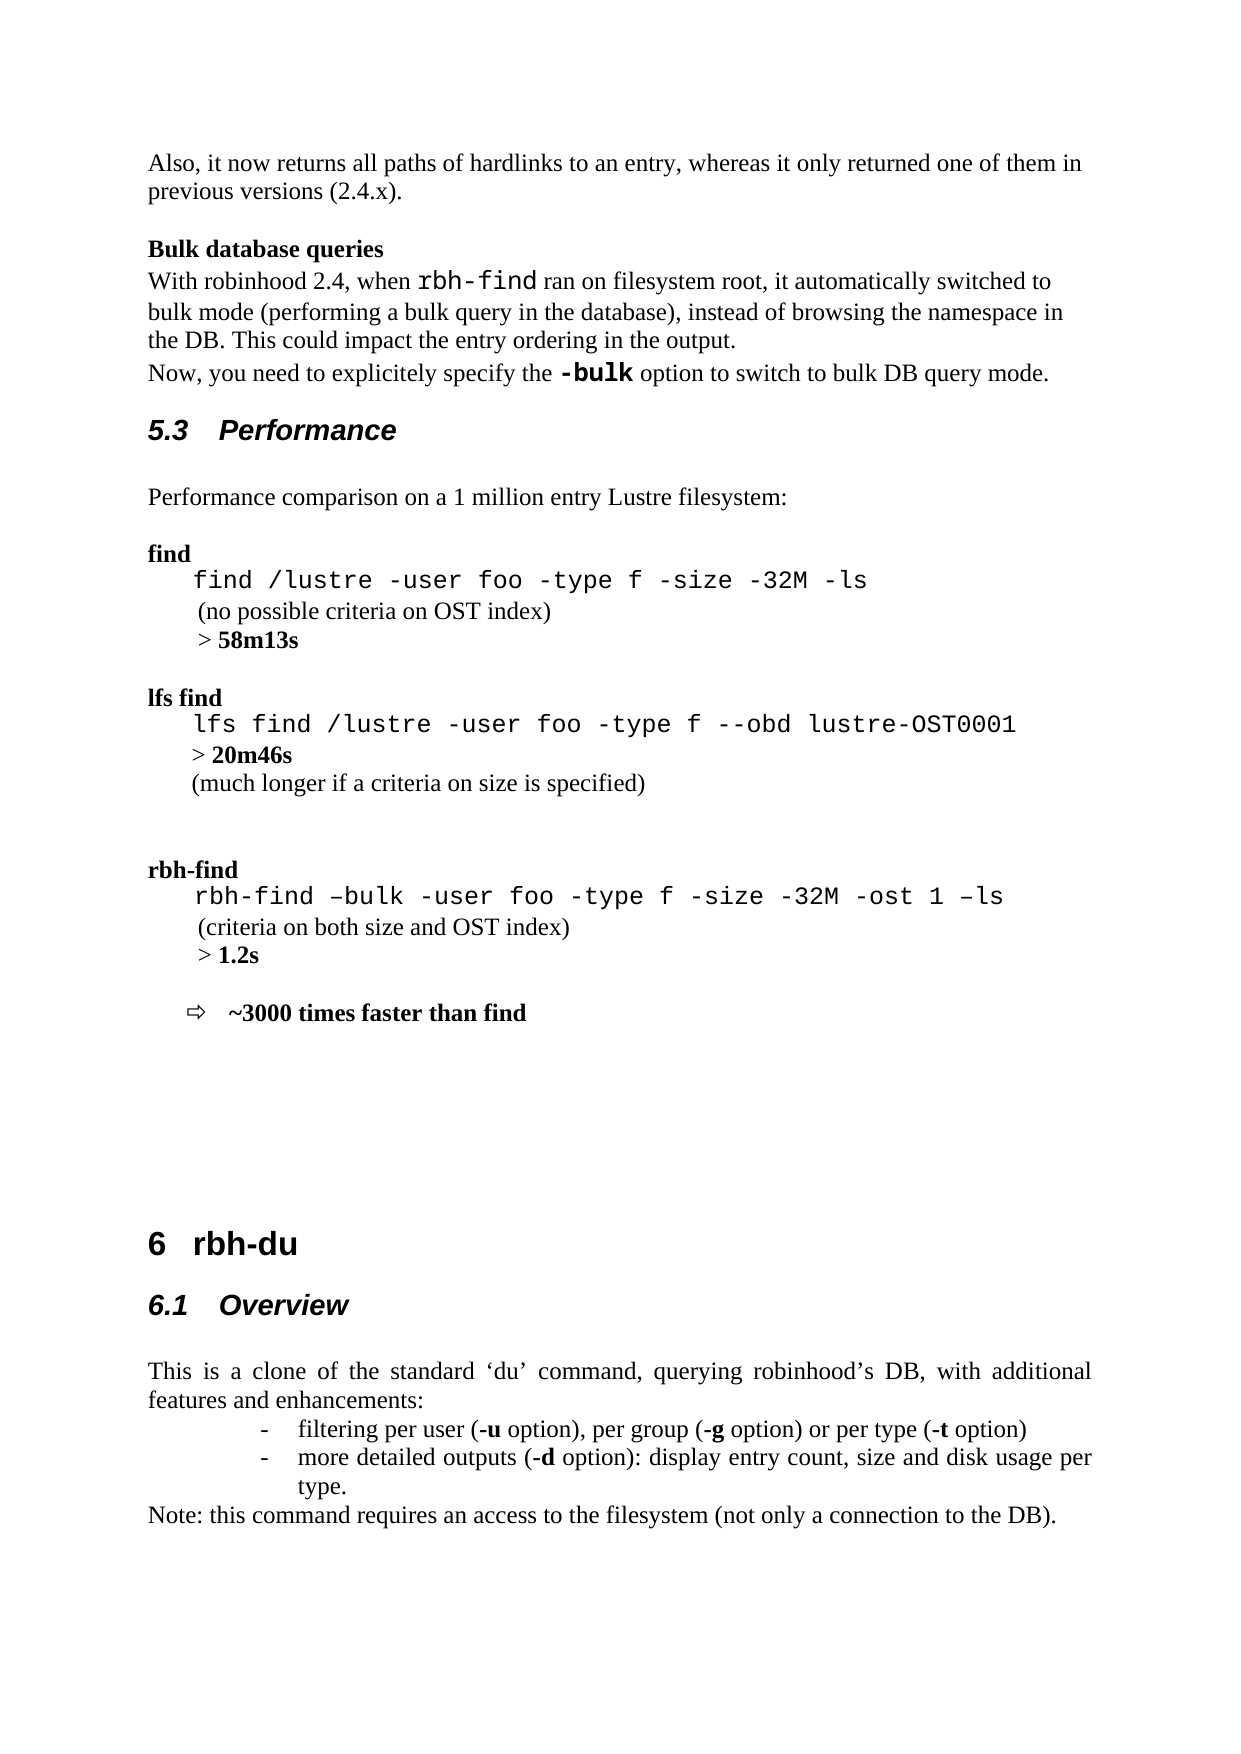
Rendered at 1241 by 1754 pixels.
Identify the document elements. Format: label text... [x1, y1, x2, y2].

text rbh-find [148, 855, 1093, 883]
text find /lustre -user foo -type f -size -32M -ls [148, 568, 1093, 596]
text Also, it now returns all paths of hardlinks to an entry, whereas it only returned one of them in previous versions (2.4.x). [148, 148, 1093, 205]
text > 1.2s [148, 941, 1093, 969]
list filtering per user (-u option), per group (-g option) or per type (-t option) [260, 1414, 1093, 1442]
text Bulk database queries [148, 205, 1093, 263]
text This is a clone of the standard ‘du’ command, querying robinhood’s DB, with additional features and enhancements: [148, 1356, 1093, 1414]
list ~3000 times faster than find [185, 998, 1093, 1027]
text lfs find [148, 654, 1093, 711]
subtitle Performance [148, 413, 1093, 447]
text (no possible criteria on OST index) [148, 596, 1093, 625]
text > 58m13s [148, 625, 1093, 654]
text Performance comparison on a 1 million entry Lustre filesystem: [148, 482, 1093, 511]
subtitle rbh-du [148, 1224, 1093, 1263]
text find [148, 539, 1093, 568]
text lfs find /lustre -user foo -type f --obd lustre-OST0001 [148, 711, 1093, 740]
text With robinhood 2.4, when rbh-find ran on filesystem root, it automatically switched to bulk mode (performing a bulk query in the database), instead of browsing the namespace in the DB. This could impact the entry ordering in the output. Now, you need to explicitely specify the -bulk option to switch to bulk DB query mode. [148, 263, 1093, 388]
list more detailed outputs (-d option): display entry count, size and disk usage per type. [260, 1442, 1093, 1500]
subtitle Overview [148, 1288, 1093, 1321]
text > 20m46s (much longer if a criteria on size is specified) [148, 740, 1093, 797]
text rbh-find –bulk -user foo -type f -size -32M -ost 1 –ls [148, 883, 1093, 912]
text (criteria on both size and OST index) [148, 912, 1093, 941]
text Note: this command requires an access to the filesystem (not only a connection to the DB). [148, 1500, 1093, 1529]
